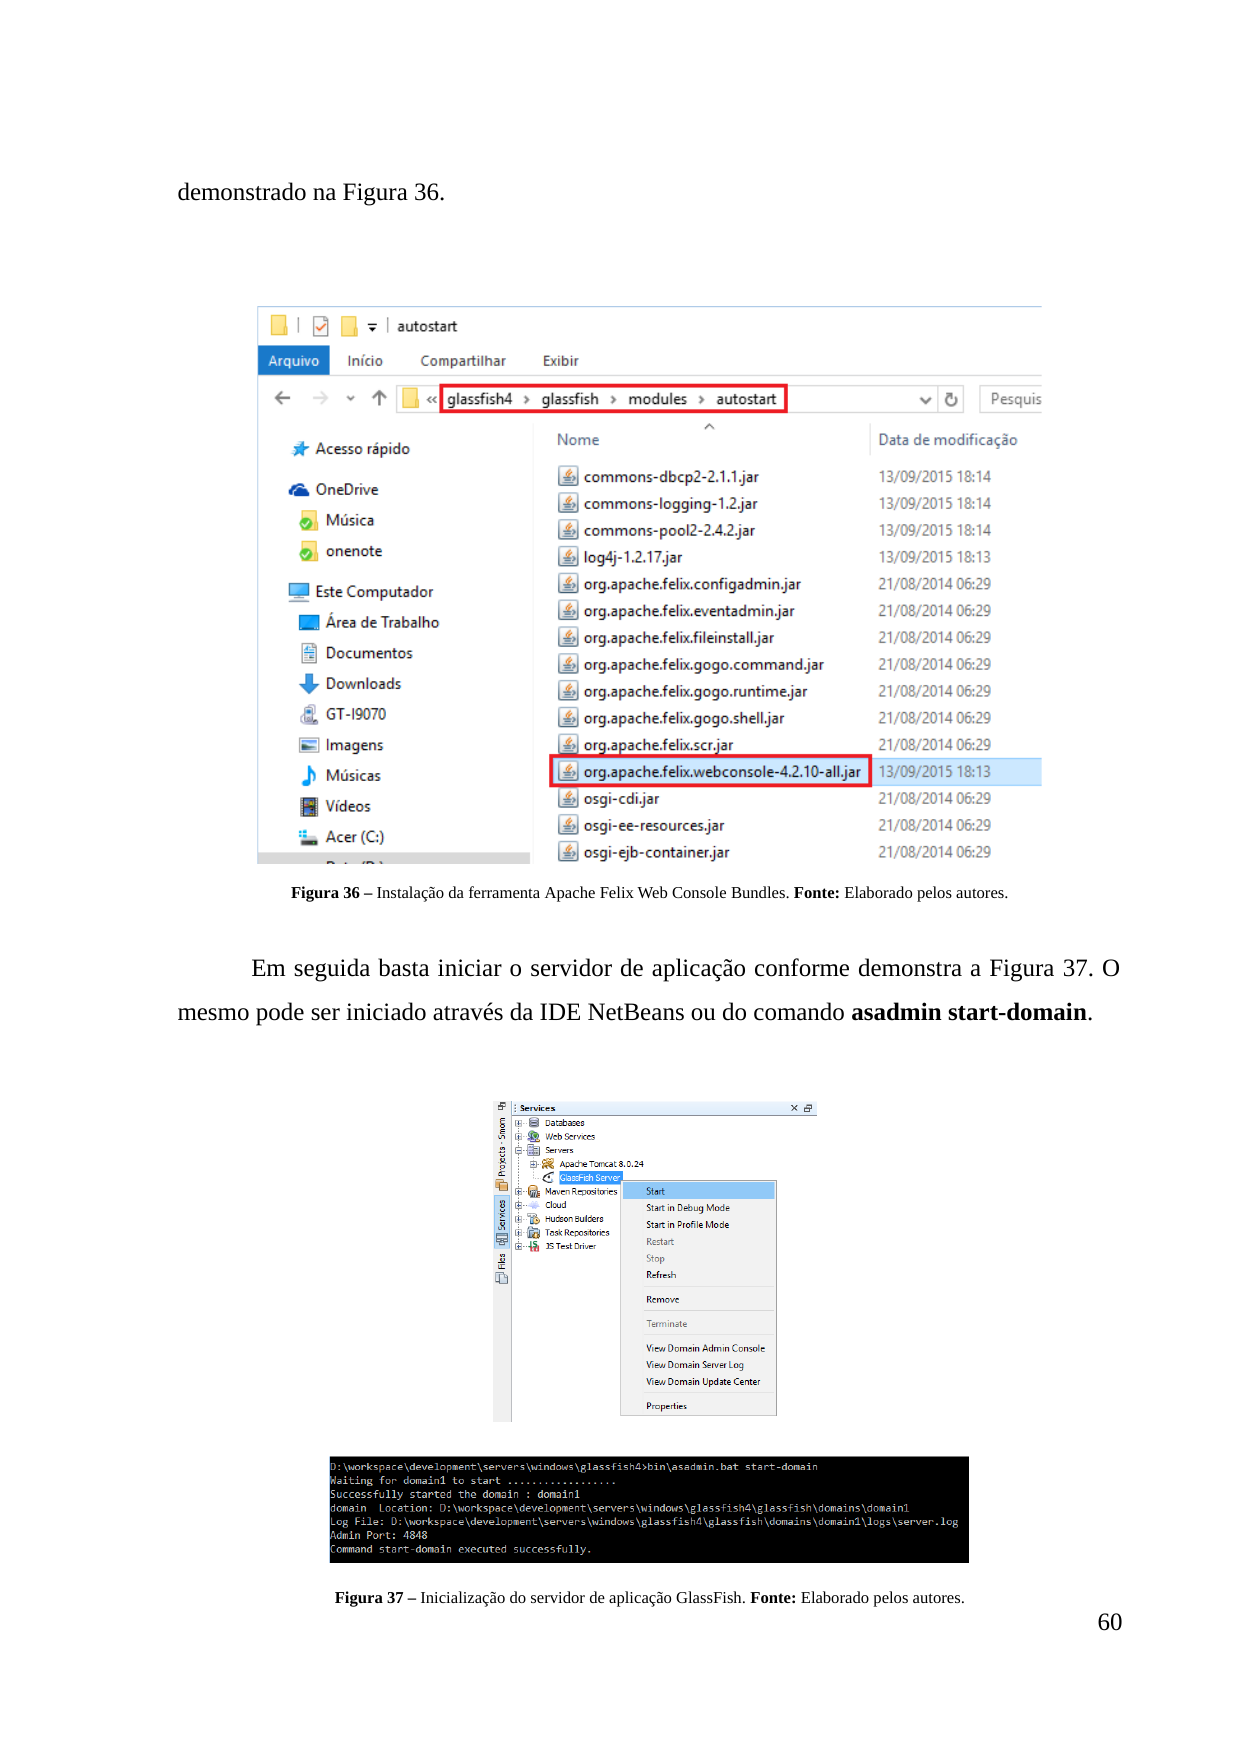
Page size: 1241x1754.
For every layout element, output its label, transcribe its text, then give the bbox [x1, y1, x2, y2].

picture [257, 306, 1042, 864]
picture [306, 1082, 993, 1588]
text demonstrado na Figura 36. [177, 177, 1122, 206]
text Em seguida basta iniciar o servidor de aplicação conforme demonstra a Figura 37. O mesmo pode ser iniciado através da IDE NetBeans ou do comando asadmin start-domain. [177, 953, 1122, 1025]
text Figura 36 – Instalação da ferramenta Apache Felix Web Console Bundles. Fonte: Elaborado pelos autores. [257, 883, 1042, 902]
text Figura 37 – Inicialização do servidor de aplicação GlassFish. Fonte: Elaborado pelos autores. [271, 1083, 1028, 1607]
